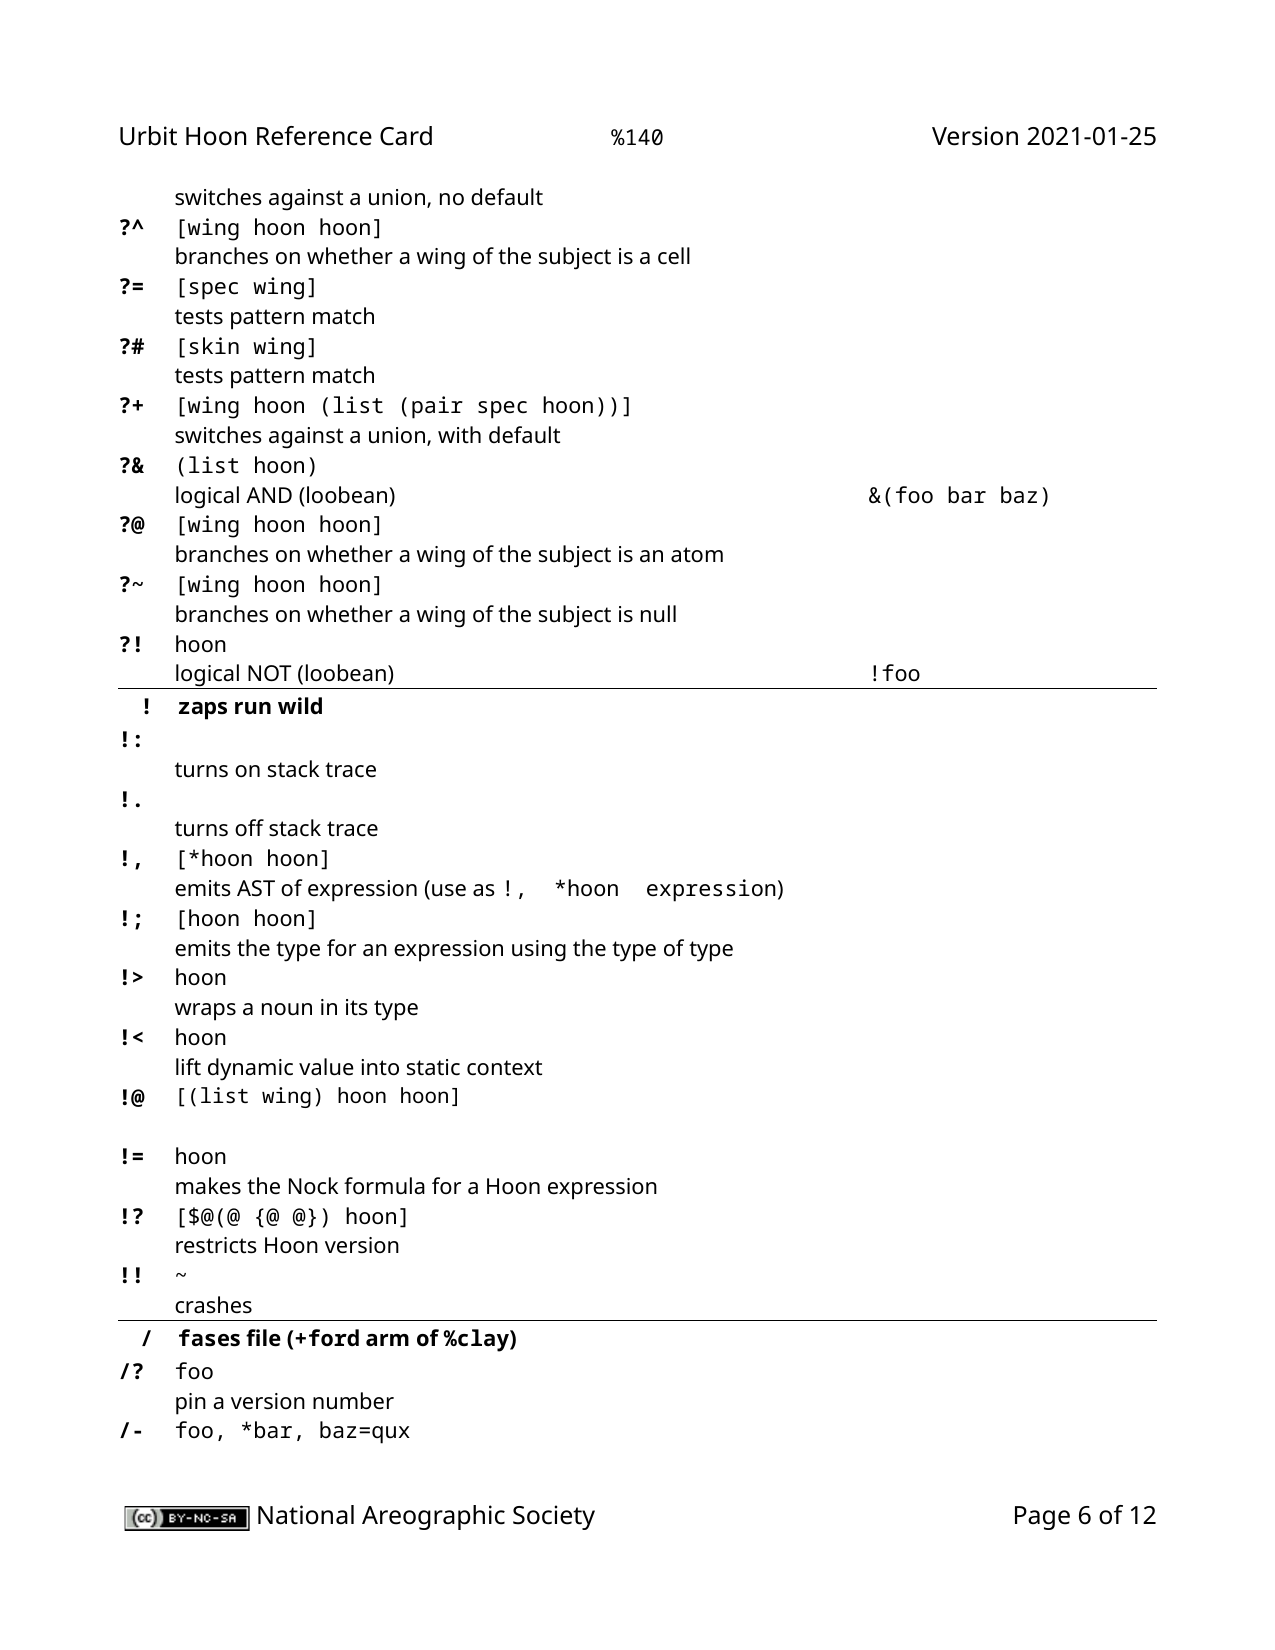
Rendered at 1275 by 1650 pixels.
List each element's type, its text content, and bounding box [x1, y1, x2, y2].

table_cell switches against a union, no default [174, 182, 1157, 211]
table_cell [118, 539, 174, 569]
table_cell [*hoon hoon] [174, 843, 1157, 873]
table_cell lift dynamic value into static context [174, 1052, 1157, 1082]
table_cell &(foo bar baz) [868, 480, 1157, 509]
table_cell [118, 241, 174, 271]
table_cell ?^ [118, 211, 174, 241]
table_cell branches on whether a wing of the subject is null [174, 599, 1157, 628]
table_cell !: [118, 724, 174, 754]
table_cell [118, 873, 174, 903]
picture [124, 1506, 250, 1531]
table_cell branches on whether a wing of the subject is an atom [174, 539, 1157, 569]
table_cell hoon [174, 1141, 1157, 1171]
table_cell !< [118, 1022, 174, 1052]
table_cell emits AST of expression (use as !, *hoon expression) [174, 873, 1157, 903]
table_cell / [118, 1321, 174, 1356]
table_cell hoon [174, 1022, 1157, 1052]
table_cell makes the Nock formula for a Hoon expression [174, 1171, 1157, 1201]
table_cell fases file (+ford arm of %clay) [174, 1321, 1157, 1356]
table_cell [118, 658, 174, 688]
table_cell turns on stack trace [174, 754, 1157, 784]
table_cell turns off stack trace [174, 814, 1157, 843]
table_cell [118, 420, 174, 450]
table_cell /? [118, 1356, 174, 1386]
table_cell [118, 360, 174, 390]
table_cell [wing hoon (list (pair spec hoon))] [174, 390, 1157, 420]
table_cell ?! [118, 629, 174, 658]
table_cell !foo [868, 658, 1157, 688]
table_cell tests pattern match [174, 360, 1157, 390]
table_cell [118, 480, 174, 509]
table_cell branches on whether a wing of the subject is a cell [174, 241, 1157, 271]
table_cell ~ [174, 1260, 1157, 1290]
table_cell restricts Hoon version [174, 1231, 1157, 1260]
table_cell [174, 784, 1157, 813]
table_cell [wing hoon hoon] [174, 509, 1157, 539]
table_cell [118, 992, 174, 1022]
table_cell logical NOT (loobean) [174, 658, 868, 688]
table_cell [868, 450, 1157, 479]
table_cell [174, 1111, 1157, 1141]
table_cell [118, 1386, 174, 1415]
table_cell [$@(@ {@ @}) hoon] [174, 1201, 1157, 1231]
table_cell [118, 754, 174, 784]
table_cell logical AND (loobean) [174, 480, 868, 509]
table_cell zaps run wild [174, 689, 1157, 724]
table_cell !> [118, 963, 174, 992]
table_cell switches against a union, with default [174, 420, 1157, 450]
table_cell foo [174, 1356, 1157, 1386]
table_cell ?@ [118, 509, 174, 539]
table_cell [118, 1052, 174, 1082]
table_cell [spec wing] [174, 271, 1157, 301]
table_cell ?= [118, 271, 174, 301]
table_cell [118, 1290, 174, 1320]
table_cell ?& [118, 450, 174, 479]
table_cell [hoon hoon] [174, 903, 1157, 933]
table_cell foo, *bar, baz=qux [174, 1415, 1157, 1445]
table_cell ?~ [118, 569, 174, 599]
table_cell != [118, 1141, 174, 1171]
table_cell !! [118, 1260, 174, 1290]
table_cell !; [118, 903, 174, 933]
table_cell tests pattern match [174, 301, 1157, 331]
table_cell !, [118, 843, 174, 873]
table_cell [118, 182, 174, 211]
table_cell [118, 301, 174, 331]
table_cell [118, 1171, 174, 1201]
table_cell hoon [174, 629, 868, 658]
table_cell [skin wing] [174, 331, 1157, 360]
table_cell (list hoon) [174, 450, 868, 479]
table_cell ?# [118, 331, 174, 360]
table_cell [118, 1231, 174, 1260]
table_cell pin a version number [174, 1386, 1157, 1415]
table_cell !. [118, 784, 174, 813]
table_cell /- [118, 1415, 174, 1445]
table_cell crashes [174, 1290, 1157, 1320]
table_cell [868, 629, 1157, 658]
table_cell [174, 724, 1157, 754]
table_cell wraps a noun in its type [174, 992, 1157, 1022]
table_cell [118, 814, 174, 843]
table_cell [wing hoon hoon] [174, 211, 1157, 241]
table_cell [118, 933, 174, 962]
table_cell [118, 599, 174, 628]
table_cell [(list wing) hoon hoon] [174, 1082, 1157, 1111]
table_cell !? [118, 1201, 174, 1231]
table_cell [wing hoon hoon] [174, 569, 1157, 599]
table_cell hoon [174, 963, 1157, 992]
table_cell ?+ [118, 390, 174, 420]
table_cell emits the type for an expression using the type of type [174, 933, 1157, 962]
table_cell !@ [118, 1082, 174, 1111]
table_cell [118, 1111, 174, 1141]
table_cell ! [118, 689, 174, 724]
